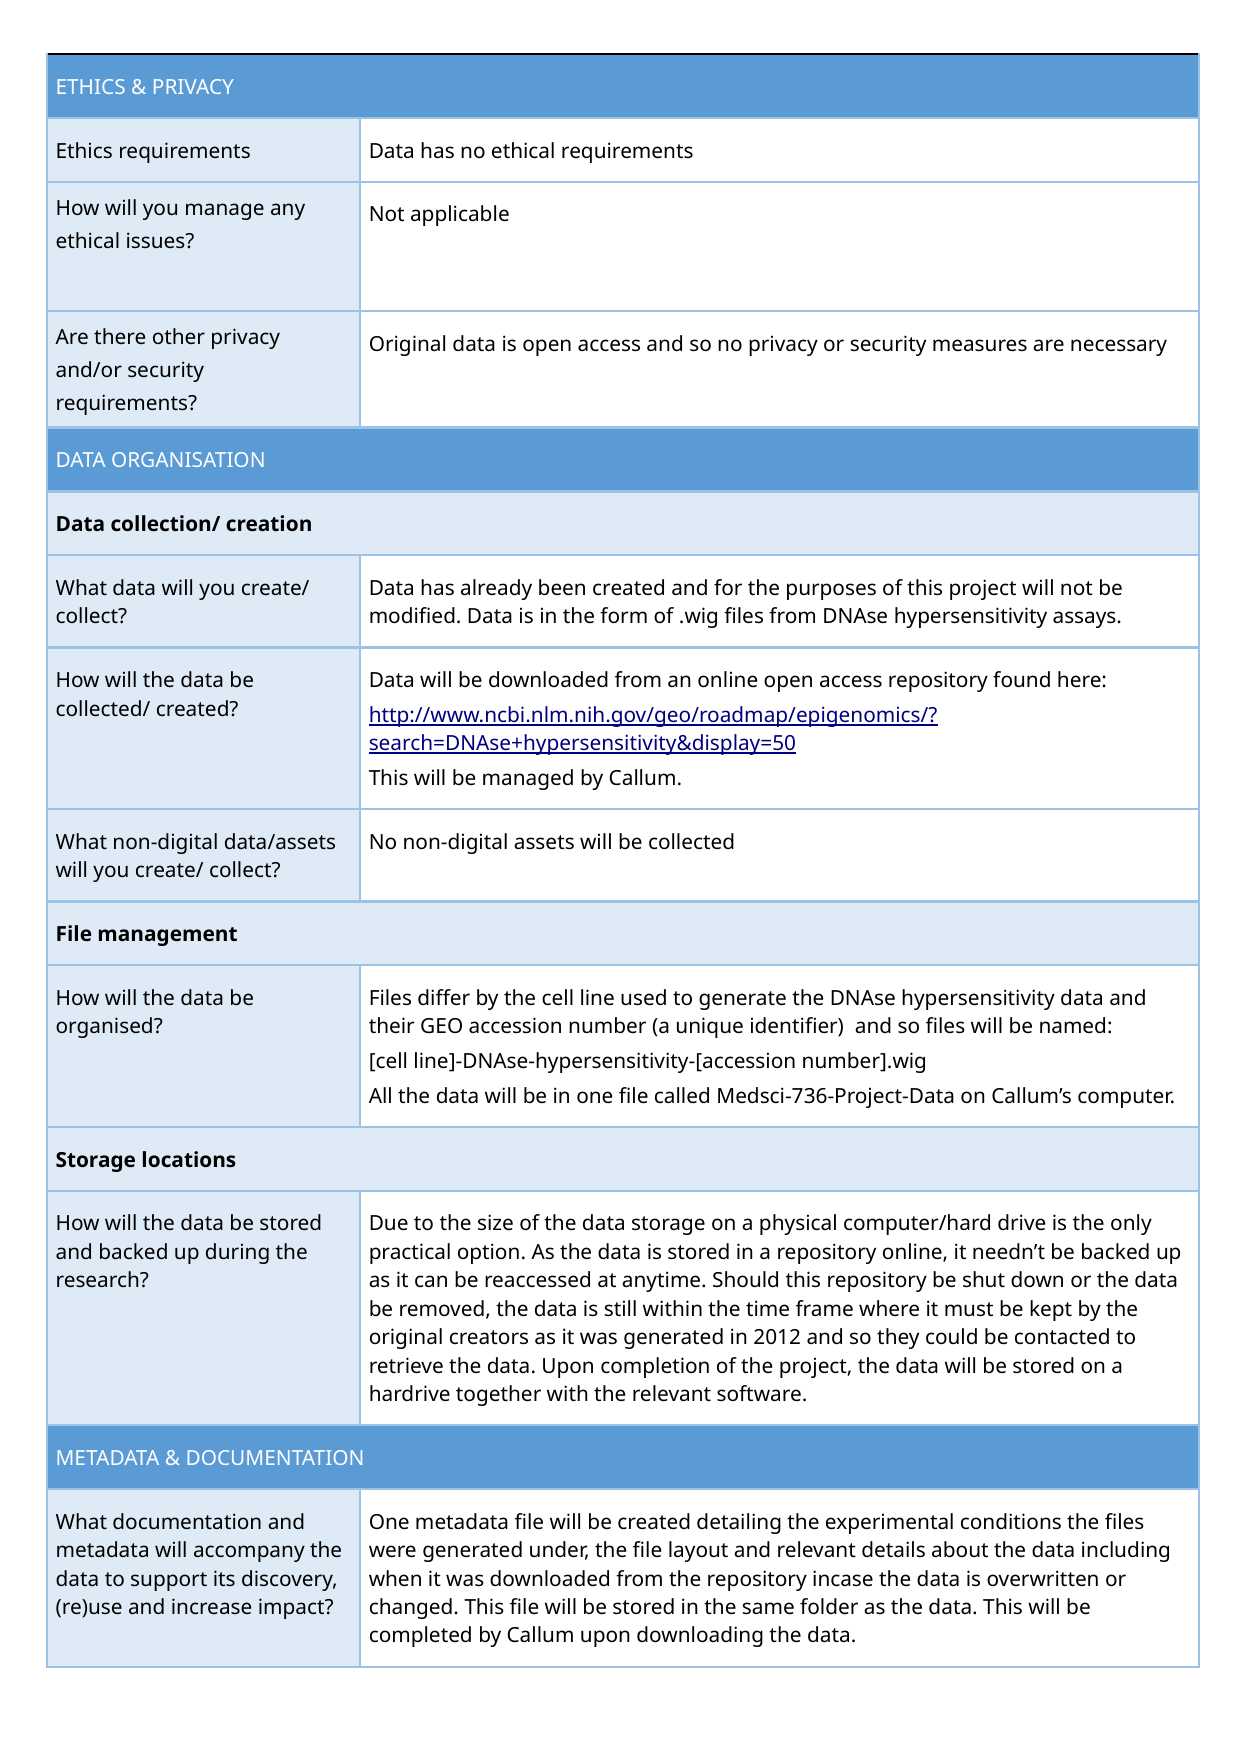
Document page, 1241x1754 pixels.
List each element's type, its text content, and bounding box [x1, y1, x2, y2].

table_cell Data has no ethical requirements [361, 119, 1198, 181]
table_cell How will the data be organised? [48, 966, 359, 1126]
table_cell Data has already been created and for the purposes of this project will not be modified. Data is in the form of .wig files from DNAse hypersensitivity assays. [361, 556, 1198, 646]
table_cell What documentation and metadata will accompany the data to support its discovery, (re)use and increase impact? [48, 1490, 359, 1666]
table_cell Data collection/ creation [48, 493, 1198, 554]
table_cell How will you manage any ethical issues? [48, 183, 359, 310]
table_cell Are there other privacy and/or security requirements? [48, 312, 359, 426]
table_cell METADATA & DOCUMENTATION [48, 1426, 1198, 1488]
table_cell No non-digital assets will be collected [361, 810, 1198, 900]
table_cell What non-digital data/assets will you create/ collect? [48, 810, 359, 900]
table_cell DATA ORGANISATION [48, 429, 1198, 490]
table_cell Ethics requirements [48, 119, 359, 181]
table_cell Data will be downloaded from an online open access repository found here: http://www.ncbi.nlm.nih.gov/geo/roadmap/epigenomics/?search=DNAse+hypersensitivity&display=50 This will be managed by Callum. [361, 649, 1198, 808]
table_cell One metadata file will be created detailing the experimental conditions the files were generated under, the file layout and relevant details about the data including when it was downloaded from the repository incase the data is overwritten or changed. This file will be stored in the same folder as the data. This will be completed by Callum upon downloading the data. [361, 1490, 1198, 1666]
table_cell Original data is open access and so no privacy or security measures are necessary [361, 312, 1198, 426]
table_cell What data will you create/ collect? [48, 556, 359, 646]
table_cell How will the data be collected/ created? [48, 649, 359, 808]
table_cell ETHICS & PRIVACY [48, 55, 1198, 117]
table_cell Storage locations [48, 1128, 1198, 1190]
table_cell Not applicable [361, 183, 1198, 310]
table_cell File management [48, 903, 1198, 964]
table_cell How will the data be stored and backed up during the research? [48, 1192, 359, 1424]
table_cell Due to the size of the data storage on a physical computer/hard drive is the only practical option. As the data is stored in a repository online, it needn’t be backed up as it can be reaccessed at anytime. Should this repository be shut down or the data be removed, the data is still within the time frame where it must be kept by the original creators as it was generated in 2012 and so they could be contacted to retrieve the data. Upon completion of the project, the data will be stored on a hardrive together with the relevant software. [361, 1192, 1198, 1424]
table_cell Files differ by the cell line used to generate the DNAse hypersensitivity data and their GEO accession number (a unique identifier) and so files will be named: [cell line]-DNAse-hypersensitivity-[accession number].wig All the data will be in one file called Medsci-736-Project-Data on Callum’s computer. [361, 966, 1198, 1126]
